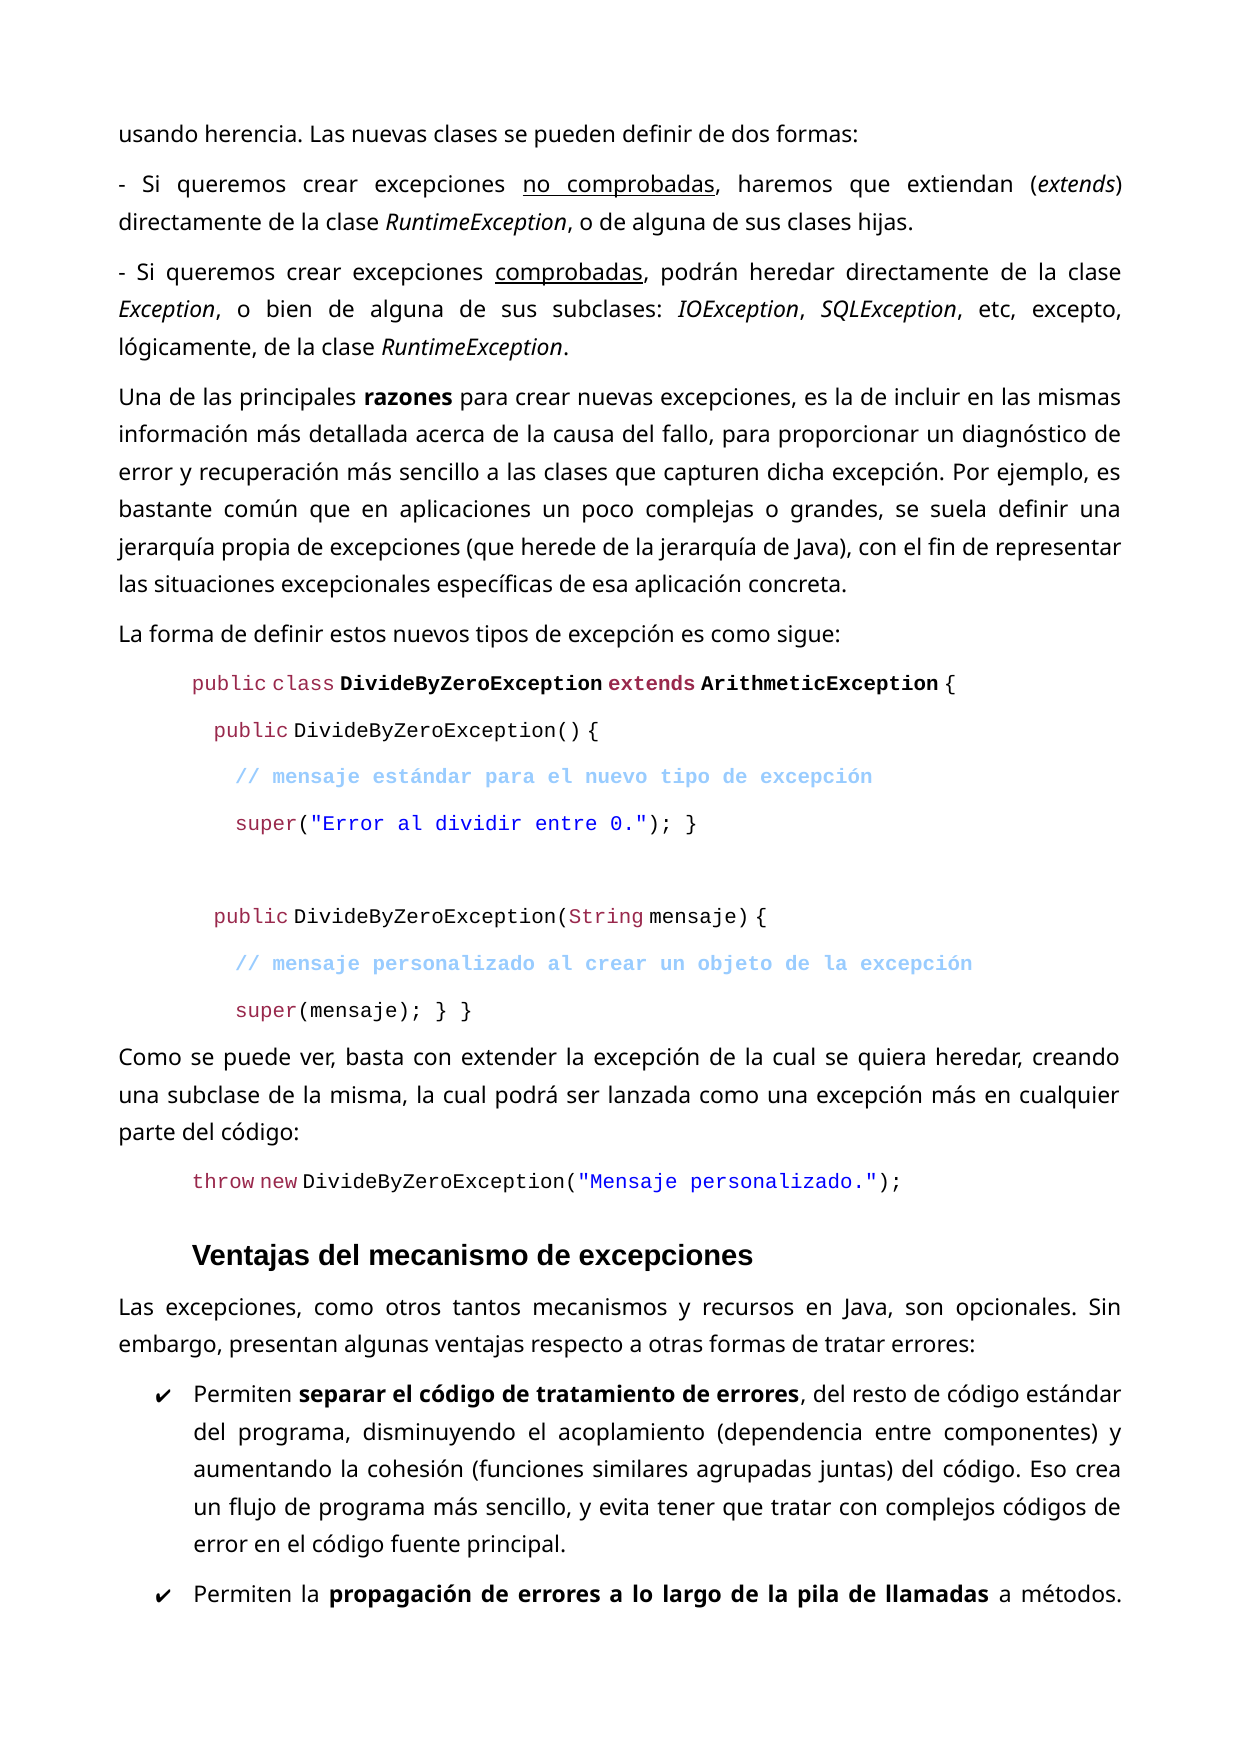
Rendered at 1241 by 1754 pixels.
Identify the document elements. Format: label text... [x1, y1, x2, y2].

text throw new DivideByZeroException("Mensaje personalizado."); [192, 1166, 1122, 1195]
text public DivideByZeroException(String mensaje) { [192, 901, 1122, 930]
text public DivideByZeroException() { [192, 715, 1122, 743]
text super("Error al dividir entre 0."); } [192, 808, 1122, 837]
text Las excepciones, como otros tantos mecanismos y recursos en Java, son opcionales. Sin embargo, presentan algunas ventajas respecto a otras formas de tratar errores: [118, 1291, 1122, 1359]
text - Si queremos crear excepciones no comprobadas, haremos que extiendan (extends) directamente de la clase RuntimeException, o de alguna de sus clases hijas. [118, 168, 1122, 237]
list Permiten la propagación de errores a lo largo de la pila de llamadas a métodos. [156, 1578, 1122, 1609]
list Permiten separar el código de tratamiento de errores, del resto de código estándar del programa, disminuyendo el acoplamiento (dependencia entre componentes) y aumentando la cohesión (funciones similares agrupadas juntas) del código. Eso crea un flujo de programa más sencillo, y evita tener que tratar con complejos códigos de error en el código fuente principal. [156, 1378, 1122, 1559]
text usando herencia. Las nuevas clases se pueden definir de dos formas: [118, 118, 1122, 149]
text La forma de definir estos nuevos tipos de excepción es como sigue: [118, 618, 1122, 649]
text // mensaje estándar para el nuevo tipo de excepción [192, 761, 1122, 790]
text // mensaje personalizado al crear un objeto de la excepción [192, 948, 1122, 977]
text super(mensaje); } } [192, 995, 1122, 1023]
subtitle Ventajas del mecanismo de excepciones [118, 1238, 1122, 1272]
text Una de las principales razones para crear nuevas excepciones, es la de incluir en las mismas información más detallada acerca de la causa del fallo, para proporcionar un diagnóstico de error y recuperación más sencillo a las clases que capturen dicha excepción. Por ejemplo, es bastante común que en aplicaciones un poco complejas o grandes, se suela definir una jerarquía propia de excepciones (que herede de la jerarquía de Java), con el fin de representar las situaciones excepcionales específicas de esa aplicación concreta. [118, 381, 1122, 599]
text public class DivideByZeroException extends ArithmeticException { [192, 668, 1122, 697]
text Como se puede ver, basta con extender la excepción de la cual se quiera heredar, creando una subclase de la misma, la cual podrá ser lanzada como una excepción más en cualquier parte del código: [118, 1041, 1122, 1148]
text - Si queremos crear excepciones comprobadas, podrán heredar directamente de la clase Exception, o bien de alguna de sus subclases: IOException, SQLException, etc, excepto, lógicamente, de la clase RuntimeException. [118, 256, 1122, 362]
